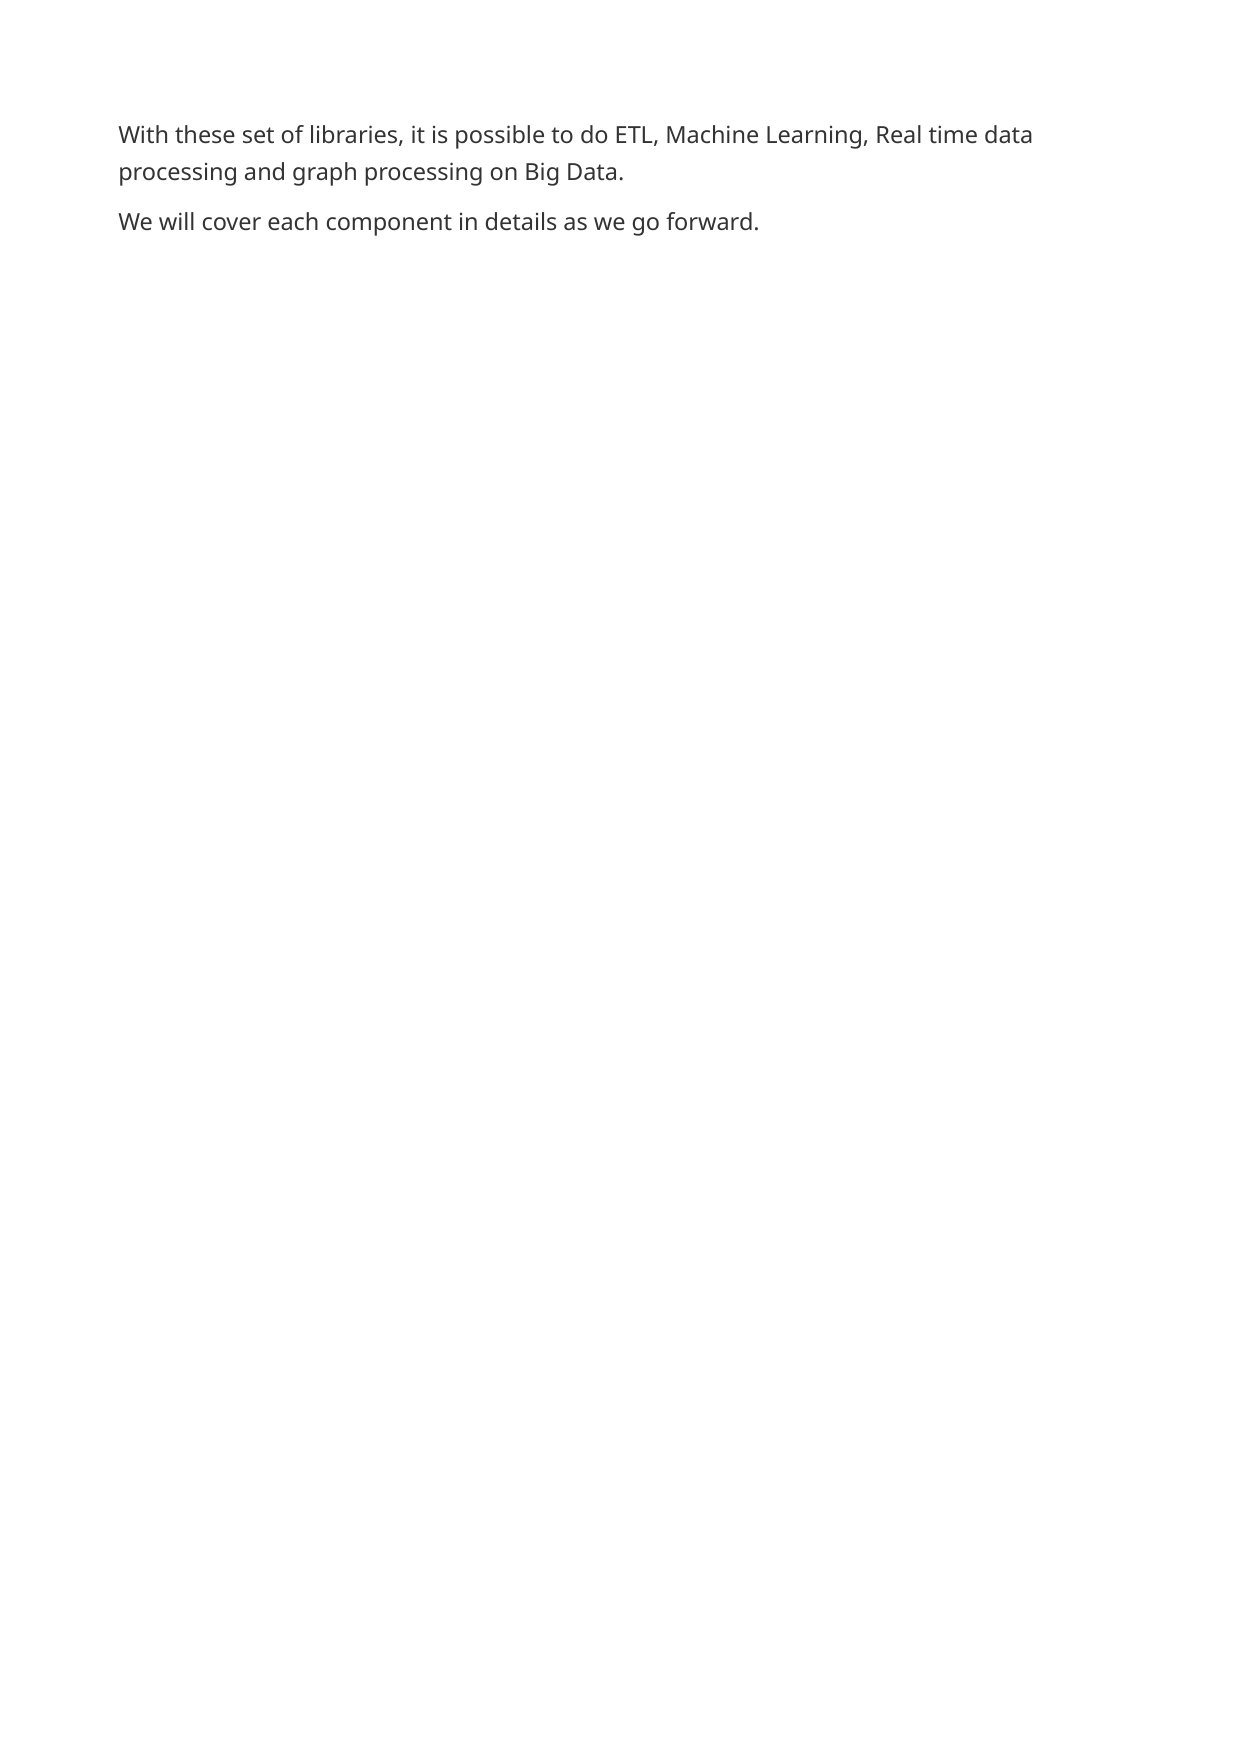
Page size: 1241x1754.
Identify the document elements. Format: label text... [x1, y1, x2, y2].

text We will cover each component in details as we go forward. [118, 206, 1122, 238]
text With these set of libraries, it is possible to do ETL, Machine Learning, Real time data processing and graph processing on Big Data. [118, 118, 1122, 187]
